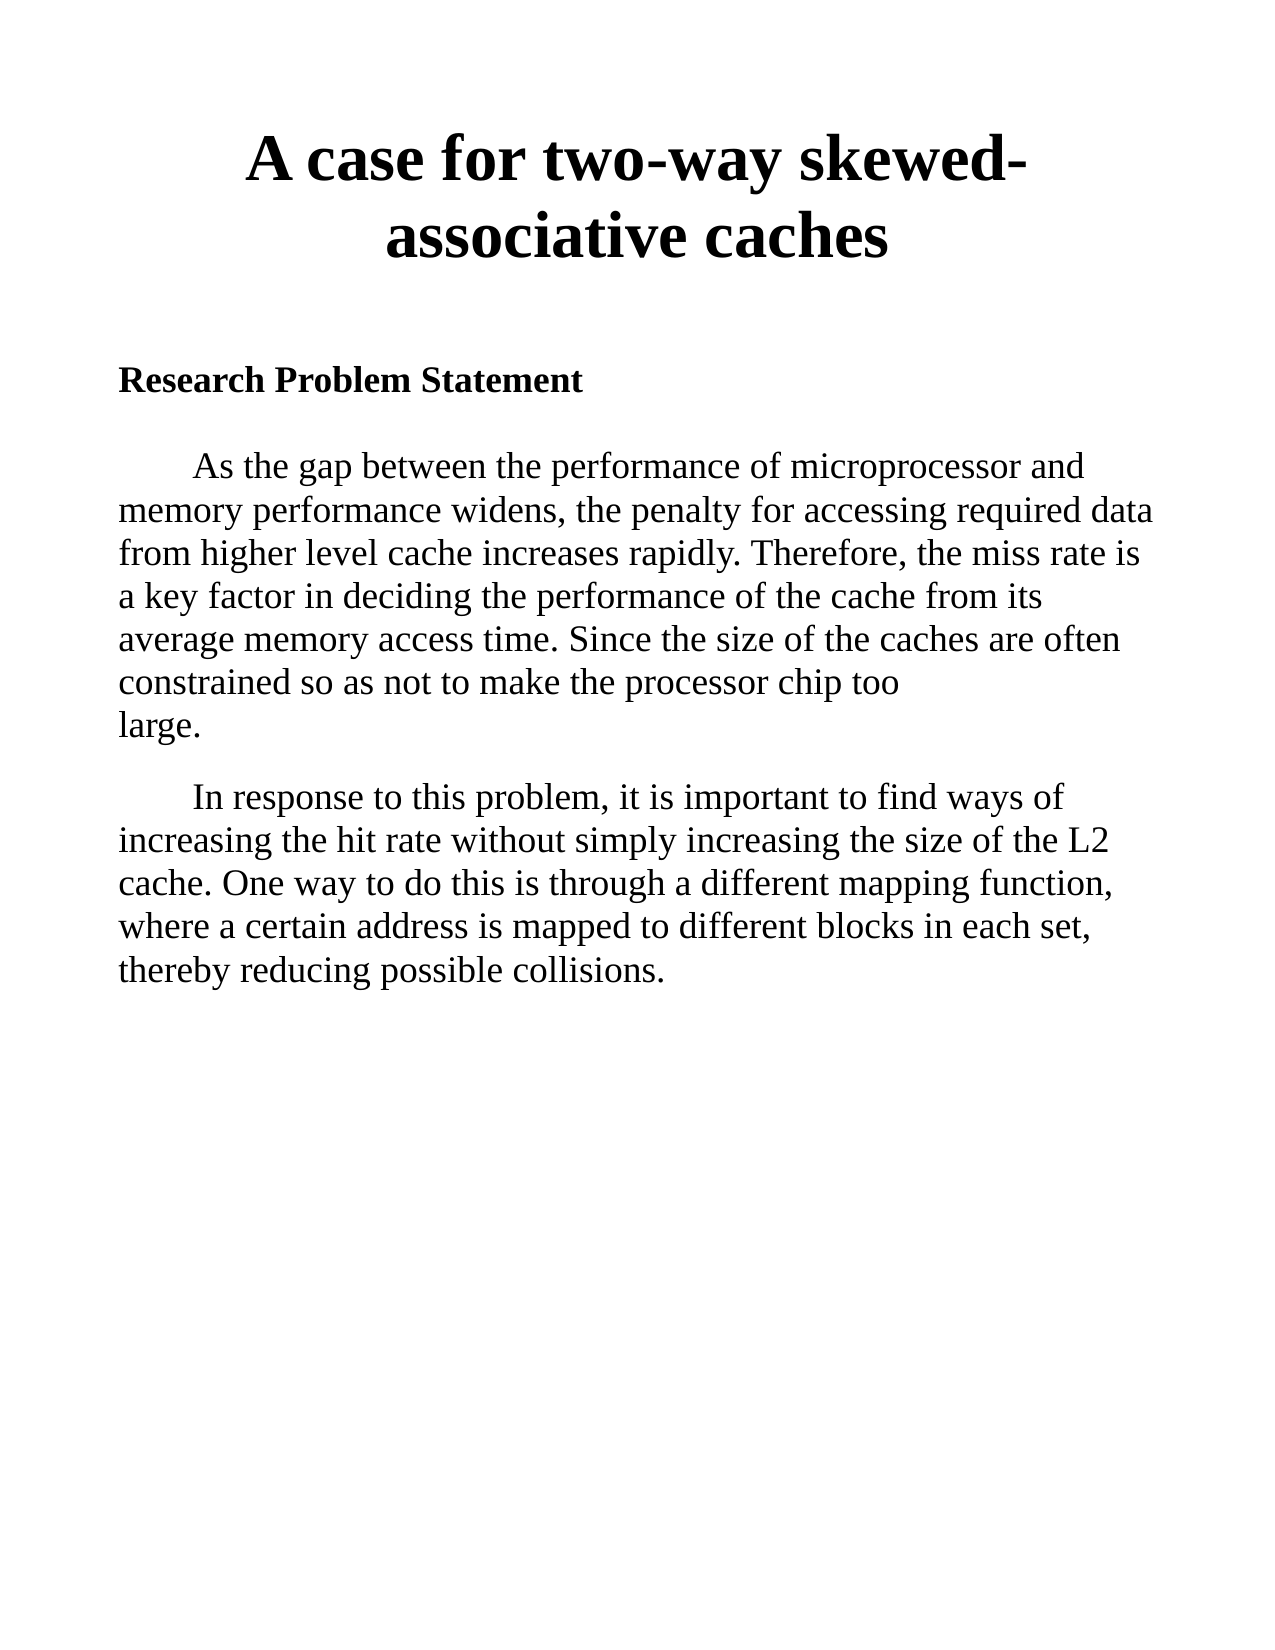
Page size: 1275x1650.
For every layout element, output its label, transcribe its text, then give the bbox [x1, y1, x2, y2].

text A case for two-way skewed-associative caches [118, 118, 1157, 271]
text In response to this problem, it is important to find ways of increasing the hit rate without simply increasing the size of the L2 cache. One way to do this is through a different mapping function, where a certain address is mapped to different blocks in each set, thereby reducing possible collisions. [118, 774, 1157, 990]
text As the gap between the performance of microprocessor and memory performance widens, the penalty for accessing required data from higher level cache increases rapidly. Therefore, the miss rate is a key factor in deciding the performance of the cache from its average memory access time. Since the size of the caches are often constrained so as not to make the processor chip too [118, 444, 1157, 703]
text Research Problem Statement [118, 358, 1157, 401]
text large. [118, 703, 1157, 746]
